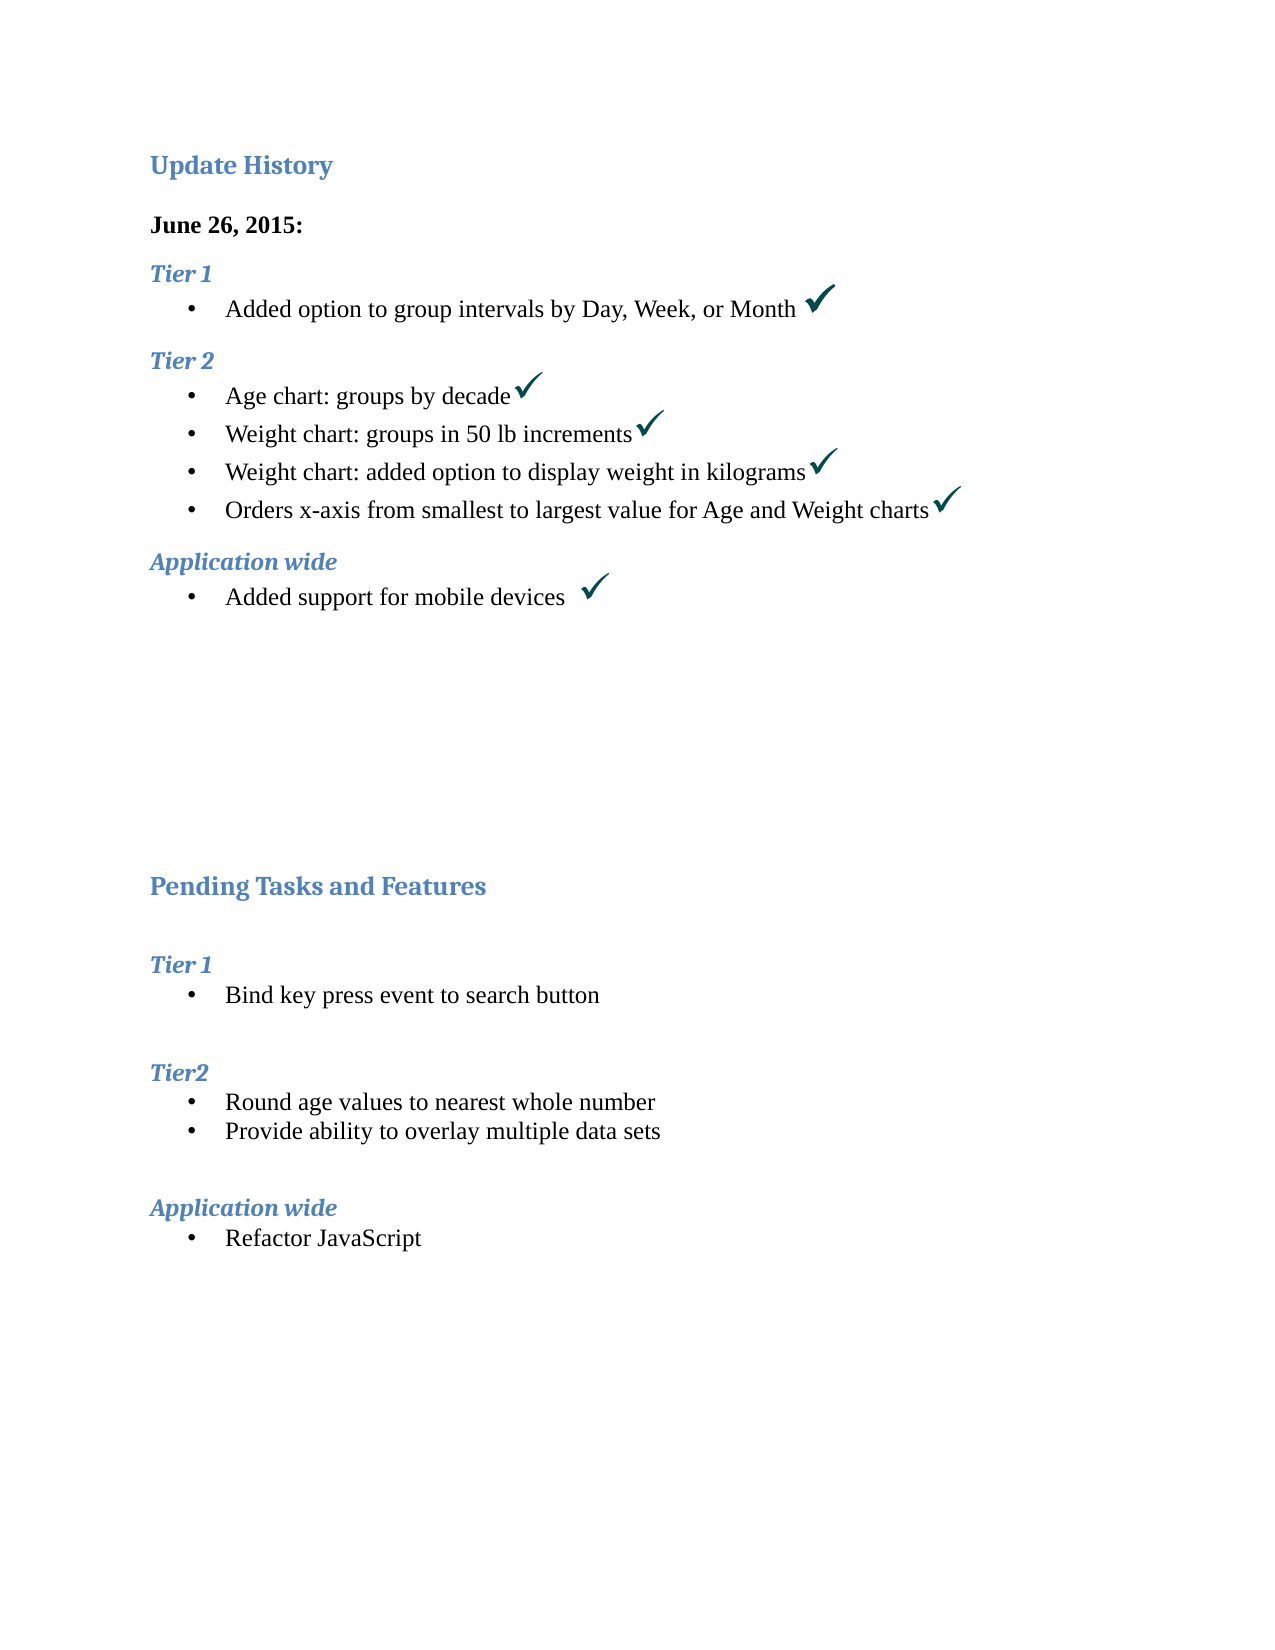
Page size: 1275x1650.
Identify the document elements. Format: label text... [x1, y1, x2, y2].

subtitle Tier 2 [150, 347, 1125, 376]
subtitle Update History [150, 150, 1125, 181]
list Weight chart: added option to display weight in kilograms [187, 452, 1125, 489]
text June 26, 2015: [150, 181, 1125, 239]
list Provide ability to overlay multiple data sets [187, 1116, 1125, 1145]
subtitle Application wide [150, 1194, 1125, 1223]
list Refactor JavaScript [187, 1223, 1125, 1252]
list Age chart: groups by decade [187, 376, 1125, 414]
list Added option to group intervals by Day, Week, or Month  [187, 288, 1125, 326]
subtitle Tier 1 [60, 923, 1125, 980]
subtitle Tier2 [150, 1058, 1125, 1087]
subtitle Pending Tasks and Features [150, 871, 1125, 902]
list Bind key press event to search button [187, 980, 1125, 1009]
list Weight chart: groups in 50 lb increments [187, 414, 1125, 452]
subtitle Application wide [150, 548, 1125, 577]
list Added support for mobile devices  [187, 577, 1125, 615]
subtitle Tier 1 [150, 259, 1125, 288]
list Round age values to nearest whole number [187, 1087, 1125, 1116]
list Orders x-axis from smallest to largest value for Age and Weight charts [187, 489, 1125, 527]
